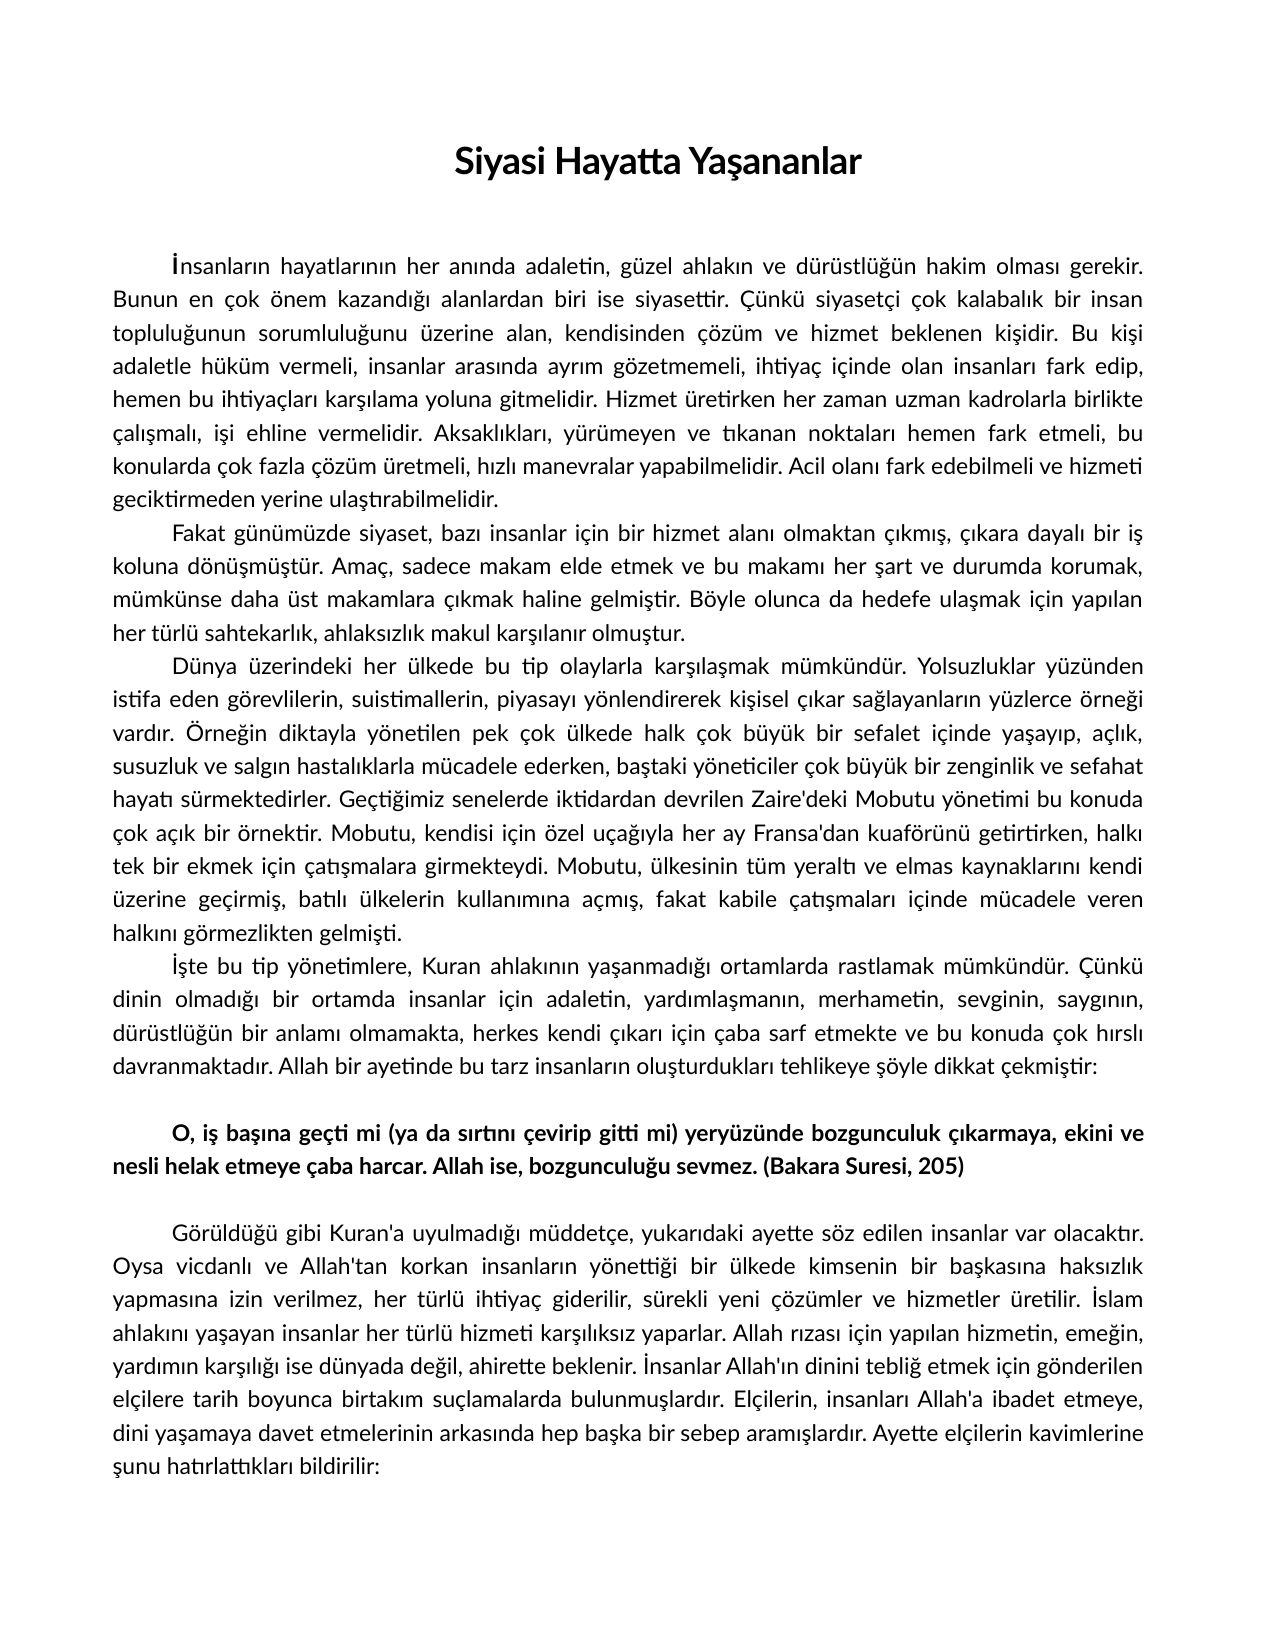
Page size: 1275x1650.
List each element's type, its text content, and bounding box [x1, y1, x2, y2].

text İnsanların hayatlarının her anında adaletin, güzel ahlakın ve dürüstlüğün hakim olması gerekir. Bunun en çok önem kazandığı alanlardan biri ise siyasettir. Çünkü siyasetçi çok kalabalık bir insan topluluğunun sorumluluğunu üzerine alan, kendisinden çözüm ve hizmet beklenen kişidir. Bu kişi adaletle hüküm vermeli, insanlar arasında ayrım gözetmemeli, ihtiyaç içinde olan insanları fark edip, hemen bu ihtiyaçları karşılama yoluna gitmelidir. Hizmet üretirken her zaman uzman kadrolarla birlikte çalışmalı, işi ehline vermelidir. Aksaklıkları, yürümeyen ve tıkanan noktaları hemen fark etmeli, bu konularda çok fazla çözüm üretmeli, hızlı manevralar yapabilmelidir. Acil olanı fark edebilmeli ve hizmeti geciktirmeden yerine ulaştırabilmelidir. [112, 248, 1145, 514]
text O, iş başına geçti mi (ya da sırtını çevirip gitti mi) yeryüzünde bozgunculuk çıkarmaya, ekini ve nesli helak etmeye çaba harcar. Allah ise, bozgunculuğu sevmez. (Bakara Suresi, 205) [112, 1114, 1145, 1181]
text Dünya üzerindeki her ülkede bu tip olaylarla karşılaşmak mümkündür. Yolsuzluklar yüzünden istifa eden görevlilerin, suistimallerin, piyasayı yönlendirerek kişisel çıkar sağlayanların yüzlerce örneği vardır. Örneğin diktayla yönetilen pek çok ülkede halk çok büyük bir sefalet içinde yaşayıp, açlık, susuzluk ve salgın hastalıklarla mücadele ederken, baştaki yöneticiler çok büyük bir zenginlik ve sefahat hayatı sürmektedirler. Geçtiğimiz senelerde iktidardan devrilen Zaire'deki Mobutu yönetimi bu konuda çok açık bir örnektir. Mobutu, kendisi için özel uçağıyla her ay Fransa'dan kuaförünü getirtirken, halkı tek bir ekmek için çatışmalara girmekteydi. Mobutu, ülkesinin tüm yeraltı ve elmas kaynaklarını kendi üzerine geçirmiş, batılı ülkelerin kullanımına açmış, fakat kabile çatışmaları içinde mücadele veren halkını görmezlikten gelmişti. [112, 648, 1145, 948]
text Siyasi Hayatta Yaşananlar [112, 148, 1145, 181]
text İşte bu tip yönetimlere, Kuran ahlakının yaşanmadığı ortamlarda rastlamak mümkündür. Çünkü dinin olmadığı bir ortamda insanlar için adaletin, yardımlaşmanın, merhametin, sevginin, saygının, dürüstlüğün bir anlamı olmamakta, herkes kendi çıkarı için çaba sarf etmekte ve bu konuda çok hırslı davranmaktadır. Allah bir ayetinde bu tarz insanların oluşturdukları tehlikeye şöyle dikkat çekmiştir: [112, 948, 1145, 1081]
text Fakat günümüzde siyaset, bazı insanlar için bir hizmet alanı olmaktan çıkmış, çıkara dayalı bir iş koluna dönüşmüştür. Amaç, sadece makam elde etmek ve bu makamı her şart ve durumda korumak, mümkünse daha üst makamlara çıkmak haline gelmiştir. Böyle olunca da hedefe ulaşmak için yapılan her türlü sahtekarlık, ahlaksızlık makul karşılanır olmuştur. [112, 514, 1145, 648]
text Görüldüğü gibi Kuran'a uyulmadığı müddetçe, yukarıdaki ayette söz edilen insanlar var olacaktır. Oysa vicdanlı ve Allah'tan korkan insanların yönettiği bir ülkede kimsenin bir başkasına haksızlık yapmasına izin verilmez, her türlü ihtiyaç giderilir, sürekli yeni çözümler ve hizmetler üretilir. İslam ahlakını yaşayan insanlar her türlü hizmeti karşılıksız yaparlar. Allah rızası için yapılan hizmetin, emeğin, yardımın karşılığı ise dünyada değil, ahirette beklenir. İnsanlar Allah'ın dinini tebliğ etmek için gönderilen elçilere tarih boyunca birtakım suçlamalarda bulunmuşlardır. Elçilerin, insanları Allah'a ibadet etmeye, dini yaşamaya davet etmelerinin arkasında hep başka bir sebep aramışlardır. Ayette elçilerin kavimlerine şunu hatırlattıkları bildirilir: [112, 1214, 1145, 1481]
